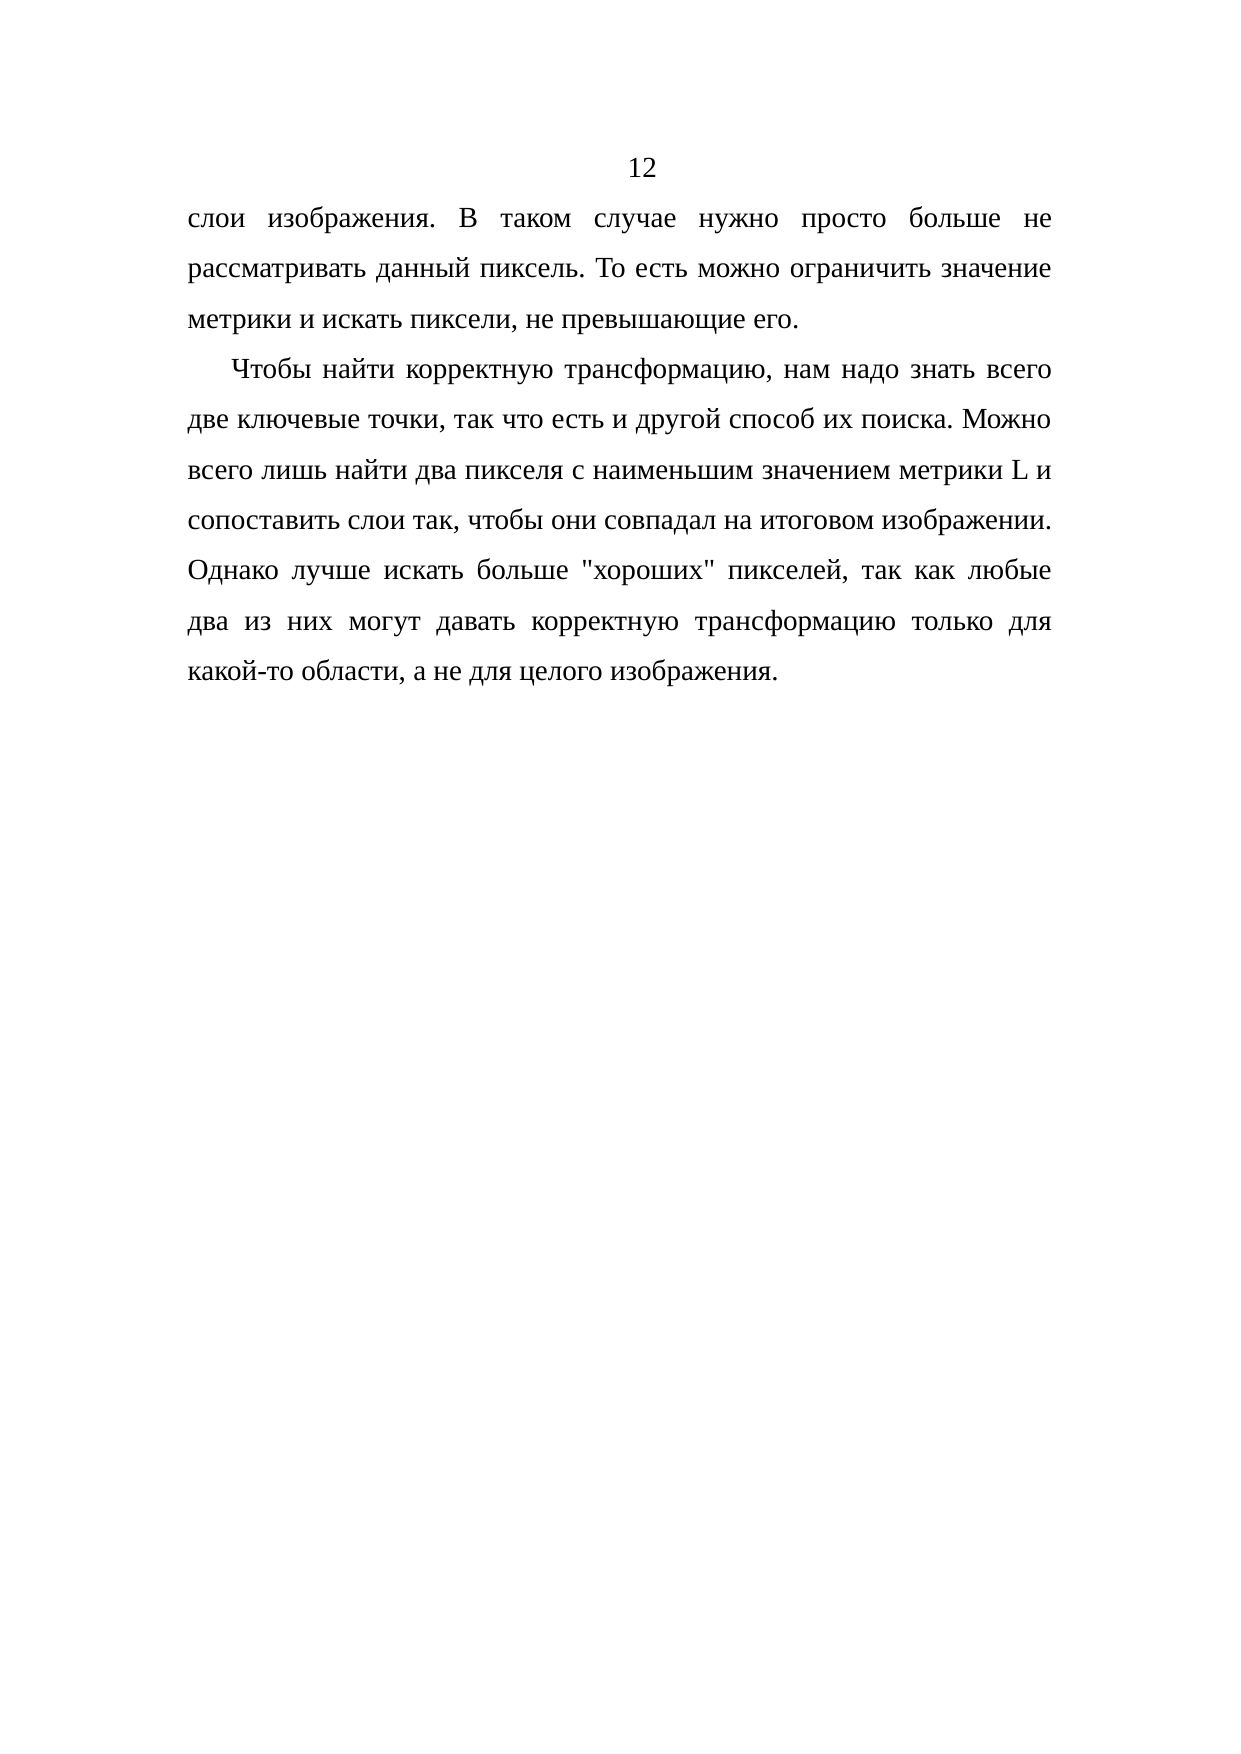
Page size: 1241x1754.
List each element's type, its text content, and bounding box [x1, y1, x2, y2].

text Чтобы найти корректную трансформацию, нам надо знать всего две ключевые точки, так что есть и другой способ их поиска. Можно всего лишь найти два пикселя с наименьшим значением метрики L и сопоставить слои так, чтобы они совпадал на итоговом изображении. Однако лучше искать больше "хороших" пикселей, так как любые два из них могут давать корректную трансформацию только для какой-то области, а не для целого изображения. [187, 351, 1053, 687]
text слои изображения. В таком случае нужно просто больше не рассматривать данный пиксель. То есть можно ограничить значение метрики и искать пиксели, не превышающие его. [187, 200, 1053, 334]
text 12 [187, 150, 1053, 183]
